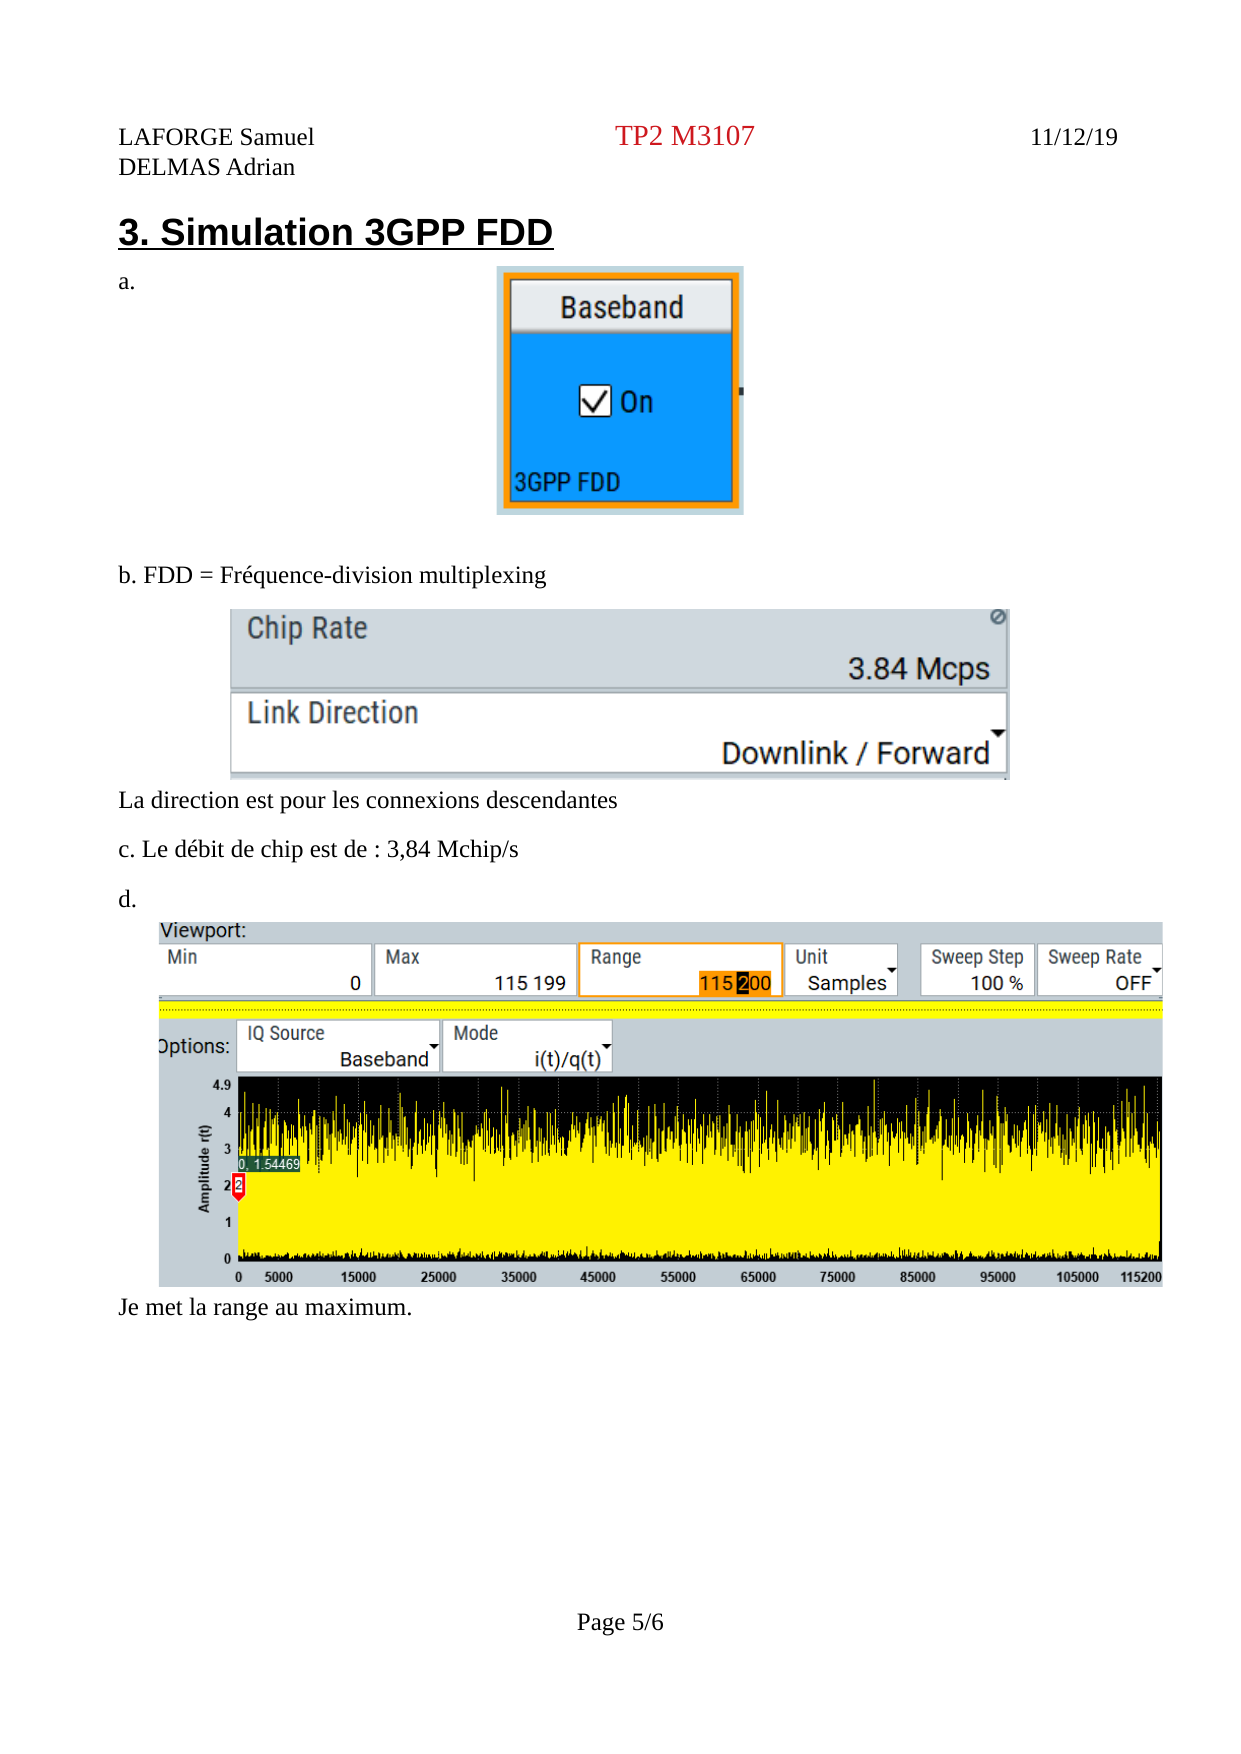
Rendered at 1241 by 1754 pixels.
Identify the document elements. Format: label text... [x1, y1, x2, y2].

picture [496, 266, 744, 515]
text c. Le débit de chip est de : 3,84 Mchip/s [118, 834, 1122, 863]
picture [230, 609, 1010, 780]
text Je met la range au maximum. [118, 933, 1122, 1321]
text [744, 266, 1122, 295]
text d. [118, 884, 1122, 912]
text a. [118, 266, 496, 295]
text La direction est pour les connexions descendantes [118, 609, 1122, 814]
subtitle 3. Simulation 3GPP FDD [118, 210, 1122, 253]
picture [158, 922, 1163, 1287]
text b. FDD = Fréquence-division multiplexing [118, 560, 1122, 589]
